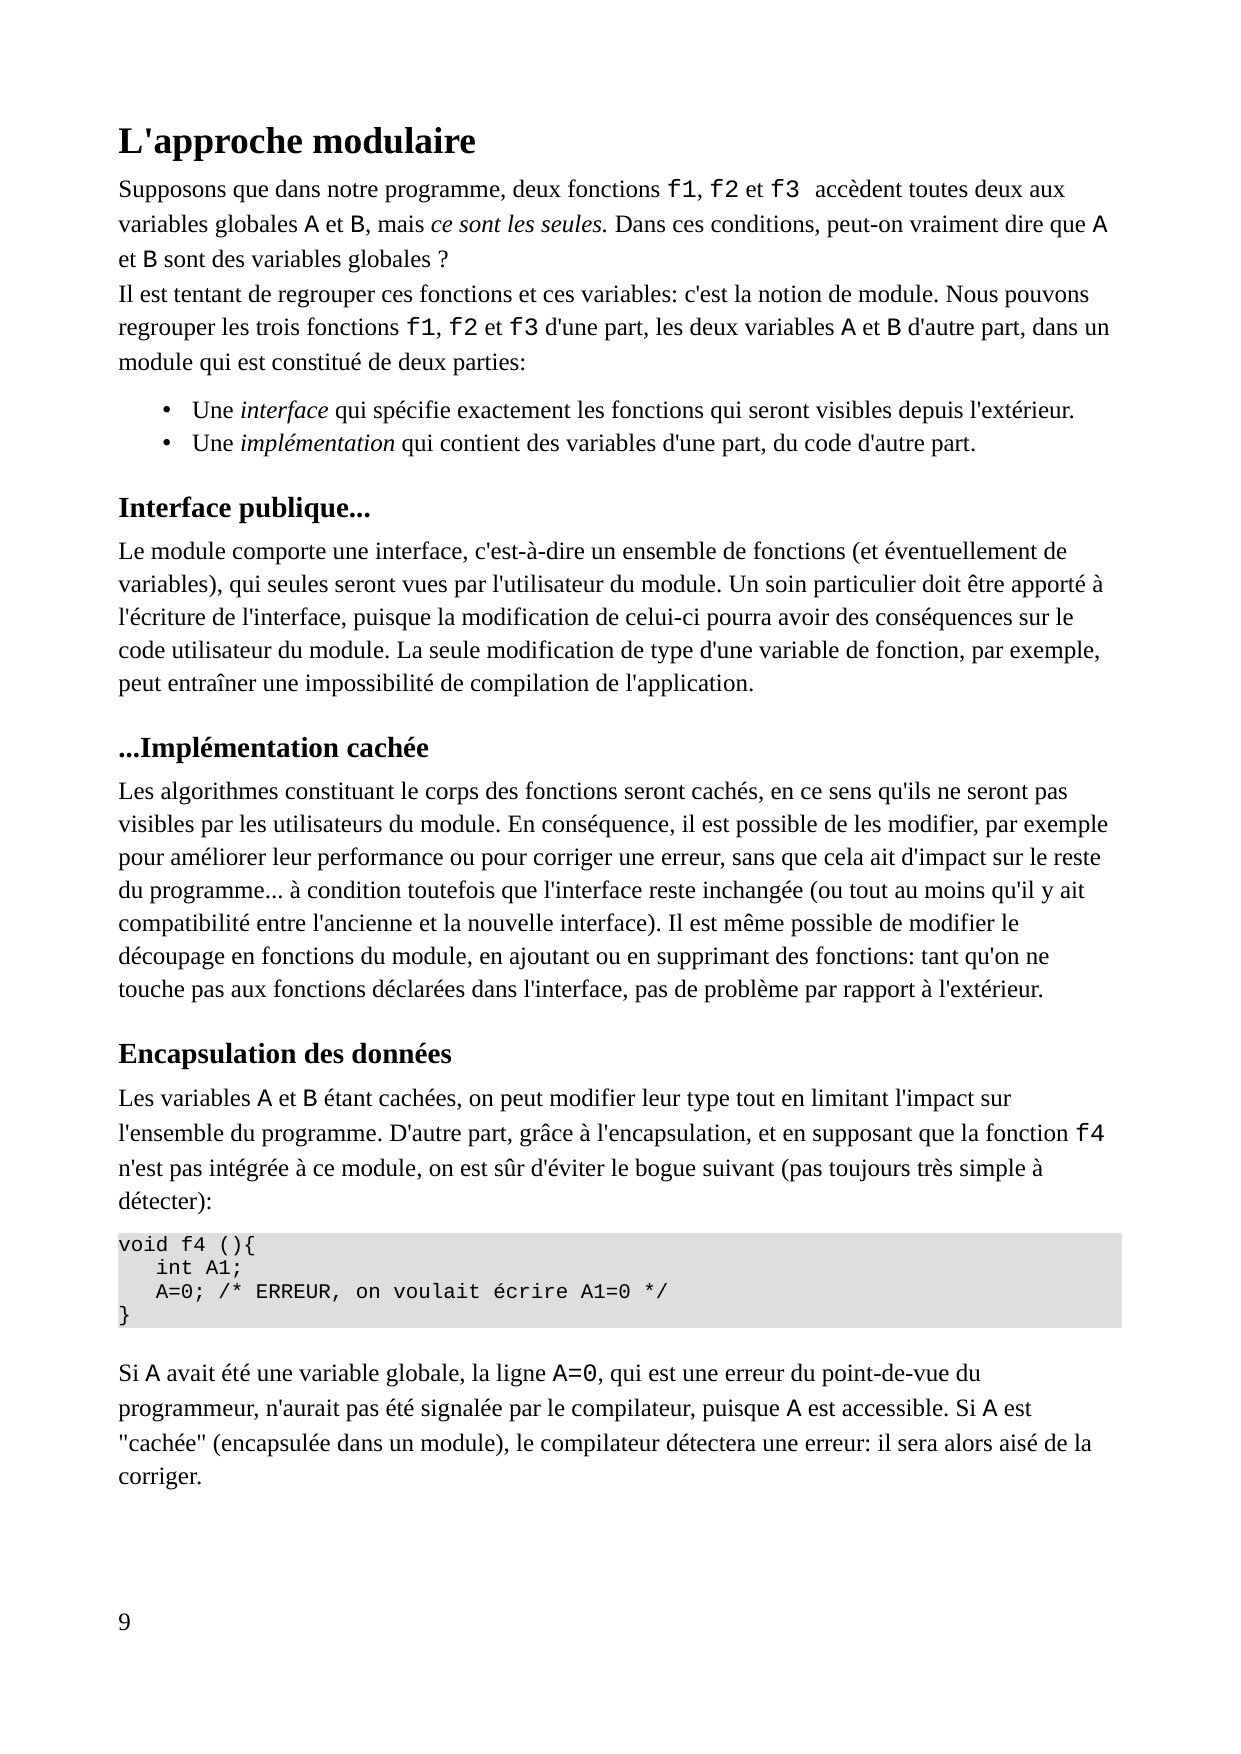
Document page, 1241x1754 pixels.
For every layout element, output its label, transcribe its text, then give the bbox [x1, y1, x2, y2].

list Une implémentation qui contient des variables d'une part, du code d'autre part. [162, 428, 1122, 457]
text void f4 (){ [118, 1233, 1122, 1257]
subtitle Encapsulation des données [118, 1037, 1122, 1070]
text A=0; /* ERREUR, on voulait écrire A1=0 */ [118, 1281, 1122, 1304]
text } [118, 1304, 1122, 1328]
text Les algorithmes constituant le corps des fonctions seront cachés, en ce sens qu'ils ne seront pas visibles par les utilisateurs du module. En conséquence, il est possible de les modifier, par exemple pour améliorer leur performance ou pour corriger une erreur, sans que cela ait d'impact sur le reste du programme... à condition toutefois que l'interface reste inchangée (ou tout au moins qu'il y ait compatibilité entre l'ancienne et la nouvelle interface). Il est même possible de modifier le découpage en fonctions du module, en ajoutant ou en supprimant des fonctions: tant qu'on ne touche pas aux fonctions déclarées dans l'interface, pas de problème par rapport à l'extérieur. [118, 776, 1122, 1003]
subtitle Interface publique... [118, 490, 1122, 523]
list Une interface qui spécifie exactement les fonctions qui seront visibles depuis l'extérieur. [162, 395, 1122, 423]
text Supposons que dans notre programme, deux fonctions f1, f2 et f3 accèdent toutes deux aux variables globales A et B, mais ce sont les seules. Dans ces conditions, peut-on vraiment dire que A et B sont des variables globales ? Il est tentant de regrouper ces fonctions et ces variables: c'est la notion de module. Nous pouvons regrouper les trois fonctions f1, f2 et f3 d'une part, les deux variables A et B d'autre part, dans un module qui est constitué de deux parties: [118, 174, 1122, 376]
subtitle ...Implémentation cachée [118, 730, 1122, 764]
subtitle L'approche modulaire [118, 118, 1122, 161]
text Si A avait été une variable globale, la ligne A=0, qui est une erreur du point-de-vue du programmeur, n'aurait pas été signalée par le compilateur, puisque A est accessible. Si A est "cachée" (encapsulée dans un module), le compilateur détectera une erreur: il sera alors aisé de la corriger. [118, 1358, 1122, 1489]
text int A1; [118, 1257, 1122, 1281]
text Le module comporte une interface, c'est-à-dire un ensemble de fonctions (et éventuellement de variables), qui seules seront vues par l'utilisateur du module. Un soin particulier doit être apporté à l'écriture de l'interface, puisque la modification de celui-ci pourra avoir des conséquences sur le code utilisateur du module. La seule modification de type d'une variable de fonction, par exemple, peut entraîner une impossibilité de compilation de l'application. [118, 536, 1122, 697]
text Les variables A et B étant cachées, on peut modifier leur type tout en limitant l'impact sur l'ensemble du programme. D'autre part, grâce à l'encapsulation, et en supposant que la fonction f4 n'est pas intégrée à ce module, on est sûr d'éviter le bogue suivant (pas toujours très simple à détecter): [118, 1083, 1122, 1215]
